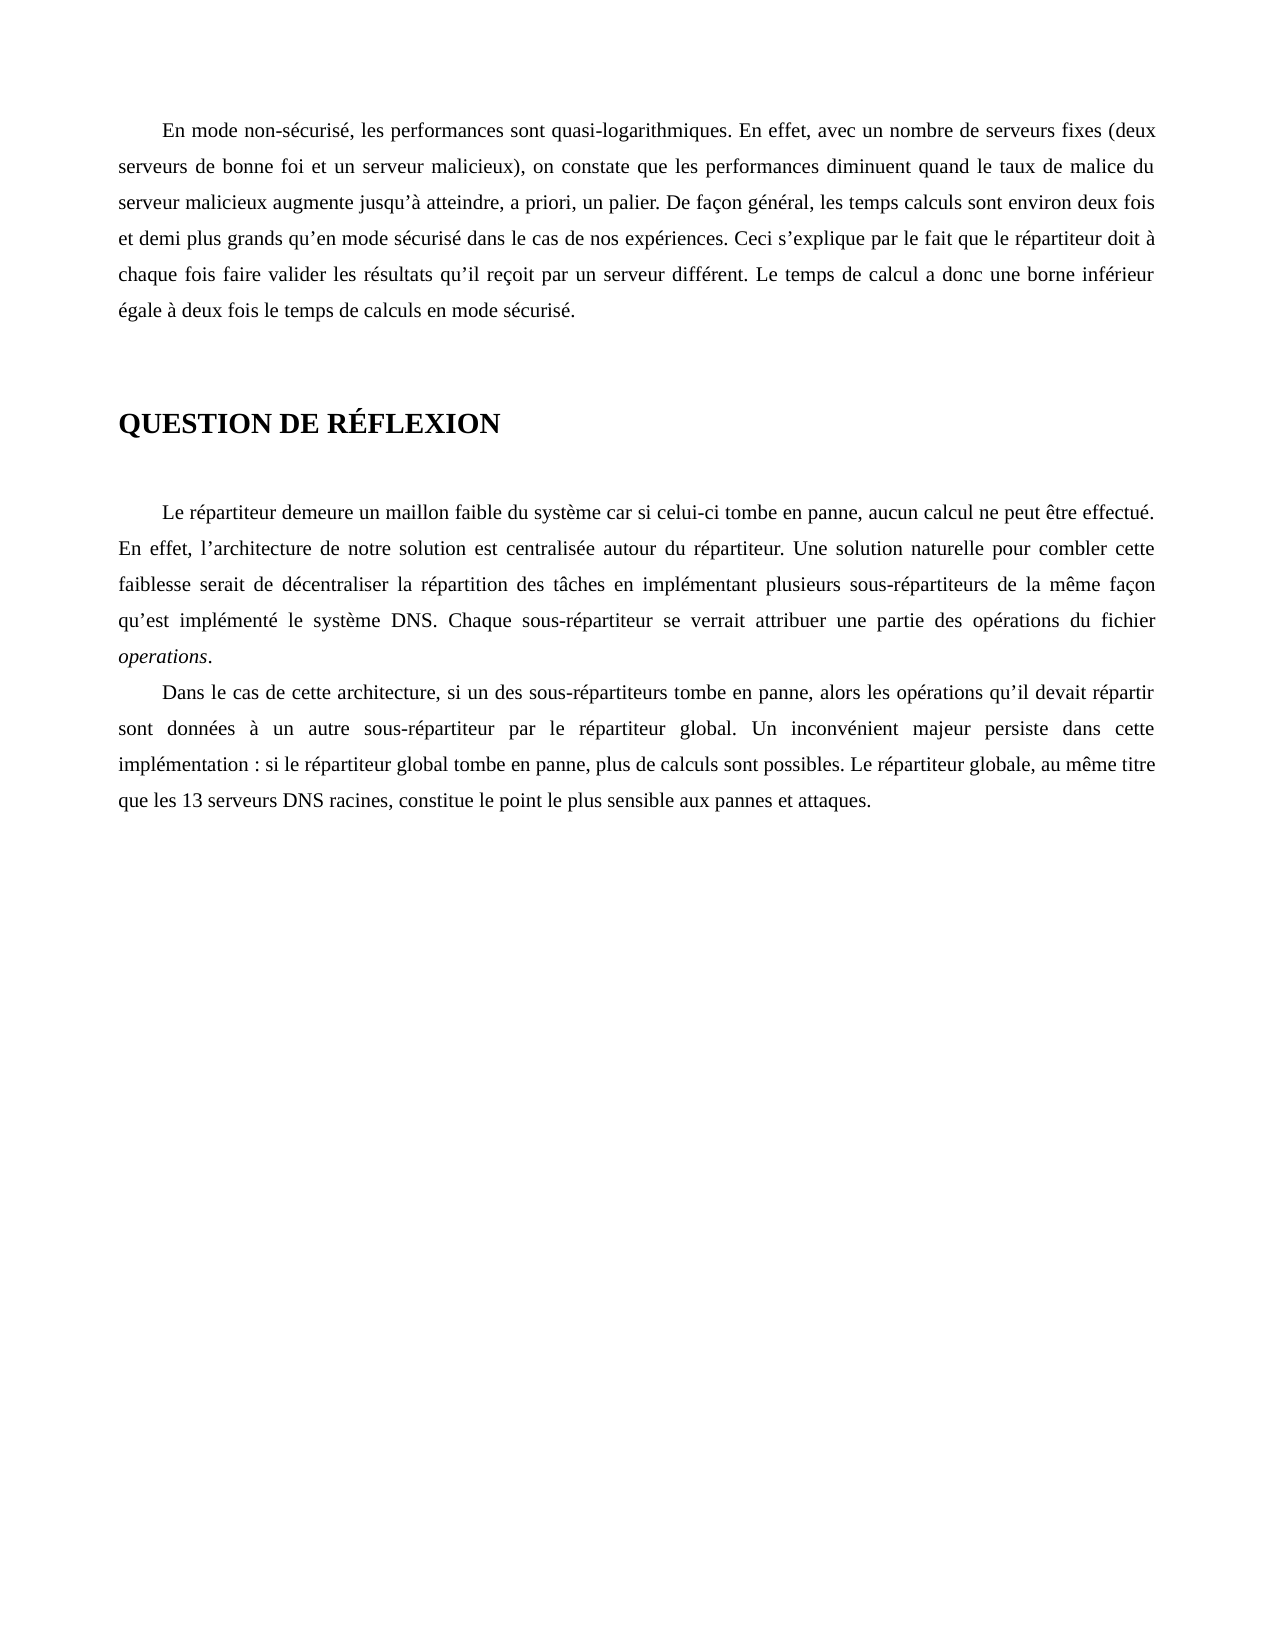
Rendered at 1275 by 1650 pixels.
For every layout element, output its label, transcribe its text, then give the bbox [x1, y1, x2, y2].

text QUESTION DE RÉFLEXION [118, 406, 1157, 440]
text Le répartiteur demeure un maillon faible du système car si celui-ci tombe en panne, aucun calcul ne peut être effectué. En effet, l’architecture de notre solution est centralisée autour du répartiteur. Une solution naturelle pour combler cette faiblesse serait de décentraliser la répartition des tâches en implémentant plusieurs sous-répartiteurs de la même façon qu’est implémenté le système DNS. Chaque sous-répartiteur se verrait attribuer une partie des opérations du fichier operations. [118, 500, 1157, 668]
text Dans le cas de cette architecture, si un des sous-répartiteurs tombe en panne, alors les opérations qu’il devait répartir sont données à un autre sous-répartiteur par le répartiteur global. Un inconvénient majeur persiste dans cette implémentation : si le répartiteur global tombe en panne, plus de calculs sont possibles. Le répartiteur globale, au même titre que les 13 serveurs DNS racines, constitue le point le plus sensible aux pannes et attaques. [118, 680, 1157, 812]
text En mode non-sécurisé, les performances sont quasi-logarithmiques. En effet, avec un nombre de serveurs fixes (deux serveurs de bonne foi et un serveur malicieux), on constate que les performances diminuent quand le taux de malice du serveur malicieux augmente jusqu’à atteindre, a priori, un palier. De façon général, les temps calculs sont environ deux fois et demi plus grands qu’en mode sécurisé dans le cas de nos expériences. Ceci s’explique par le fait que le répartiteur doit à chaque fois faire valider les résultats qu’il reçoit par un serveur différent. Le temps de calcul a donc une borne inférieur égale à deux fois le temps de calculs en mode sécurisé. [118, 118, 1157, 322]
